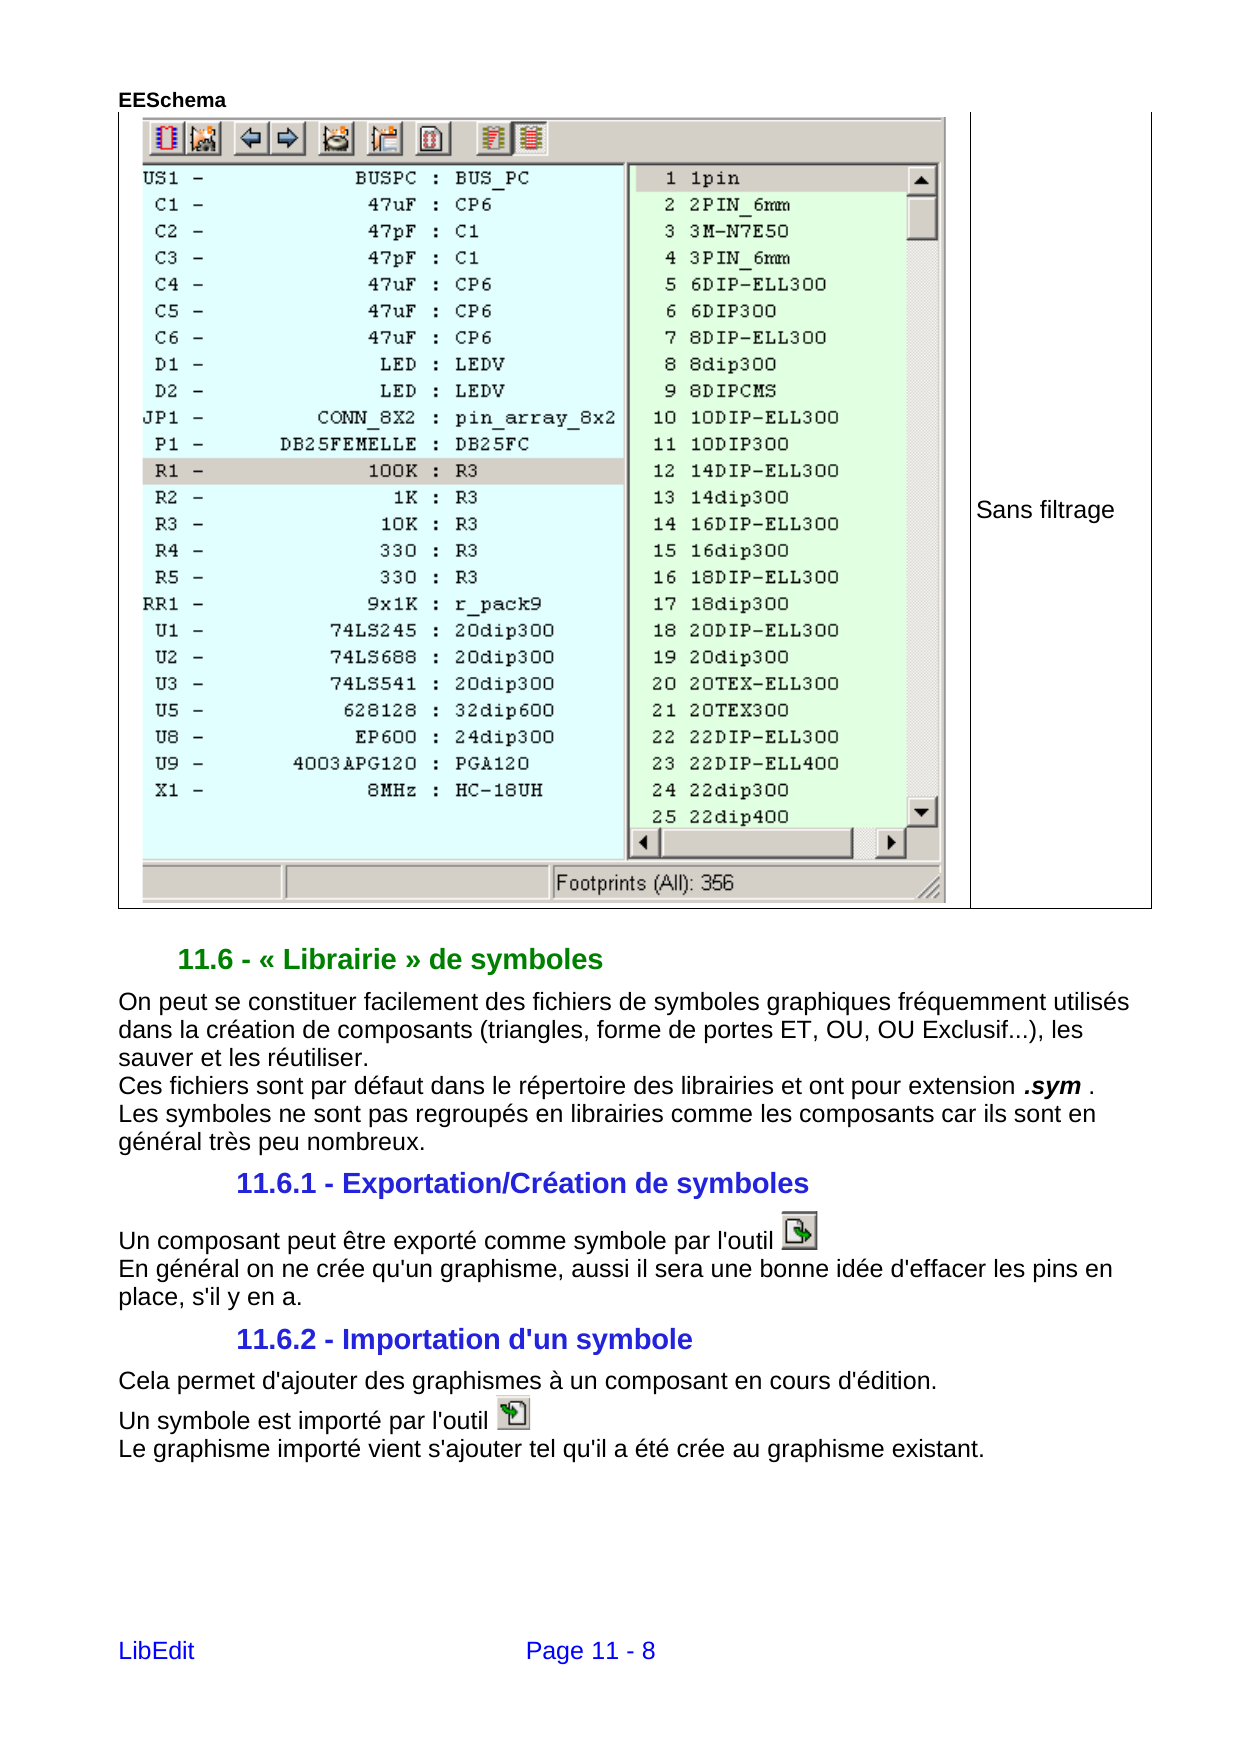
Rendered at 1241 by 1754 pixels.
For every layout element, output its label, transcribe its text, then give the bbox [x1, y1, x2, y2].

table_cell [119, 112, 970, 908]
picture [142, 117, 946, 903]
text Un composant peut être exporté comme symbole par l'outil [118, 1212, 1152, 1255]
subtitle Exportation/Création de symboles [236, 1167, 1152, 1200]
text Le graphisme importé vient s'ajouter tel qu'il a été crée au graphisme existant. [118, 1435, 1152, 1463]
text Ces fichiers sont par défaut dans le répertoire des librairies et ont pour extension .sym . [118, 1072, 1152, 1100]
text En général on ne crée qu'un graphisme, aussi il sera une bonne idée d'effacer les pins en place, s'il y en a. [118, 1255, 1152, 1311]
picture [496, 1395, 531, 1430]
picture [781, 1211, 818, 1250]
subtitle Importation d'un symbole [236, 1323, 1152, 1355]
text Un symbole est importé par l'outil [118, 1395, 1152, 1435]
subtitle « Librairie » de symboles [177, 943, 1152, 976]
table_cell Sans filtrage [971, 112, 1151, 908]
text Cela permet d'ajouter des graphismes à un composant en cours d'édition. [118, 1367, 1152, 1395]
text Les symboles ne sont pas regroupés en librairies comme les composants car ils sont en général très peu nombreux. [118, 1100, 1152, 1156]
text On peut se constituer facilement des fichiers de symboles graphiques fréquemment utilisés dans la création de composants (triangles, forme de portes ET, OU, OU Exclusif...), les sauver et les réutiliser. [118, 988, 1152, 1072]
